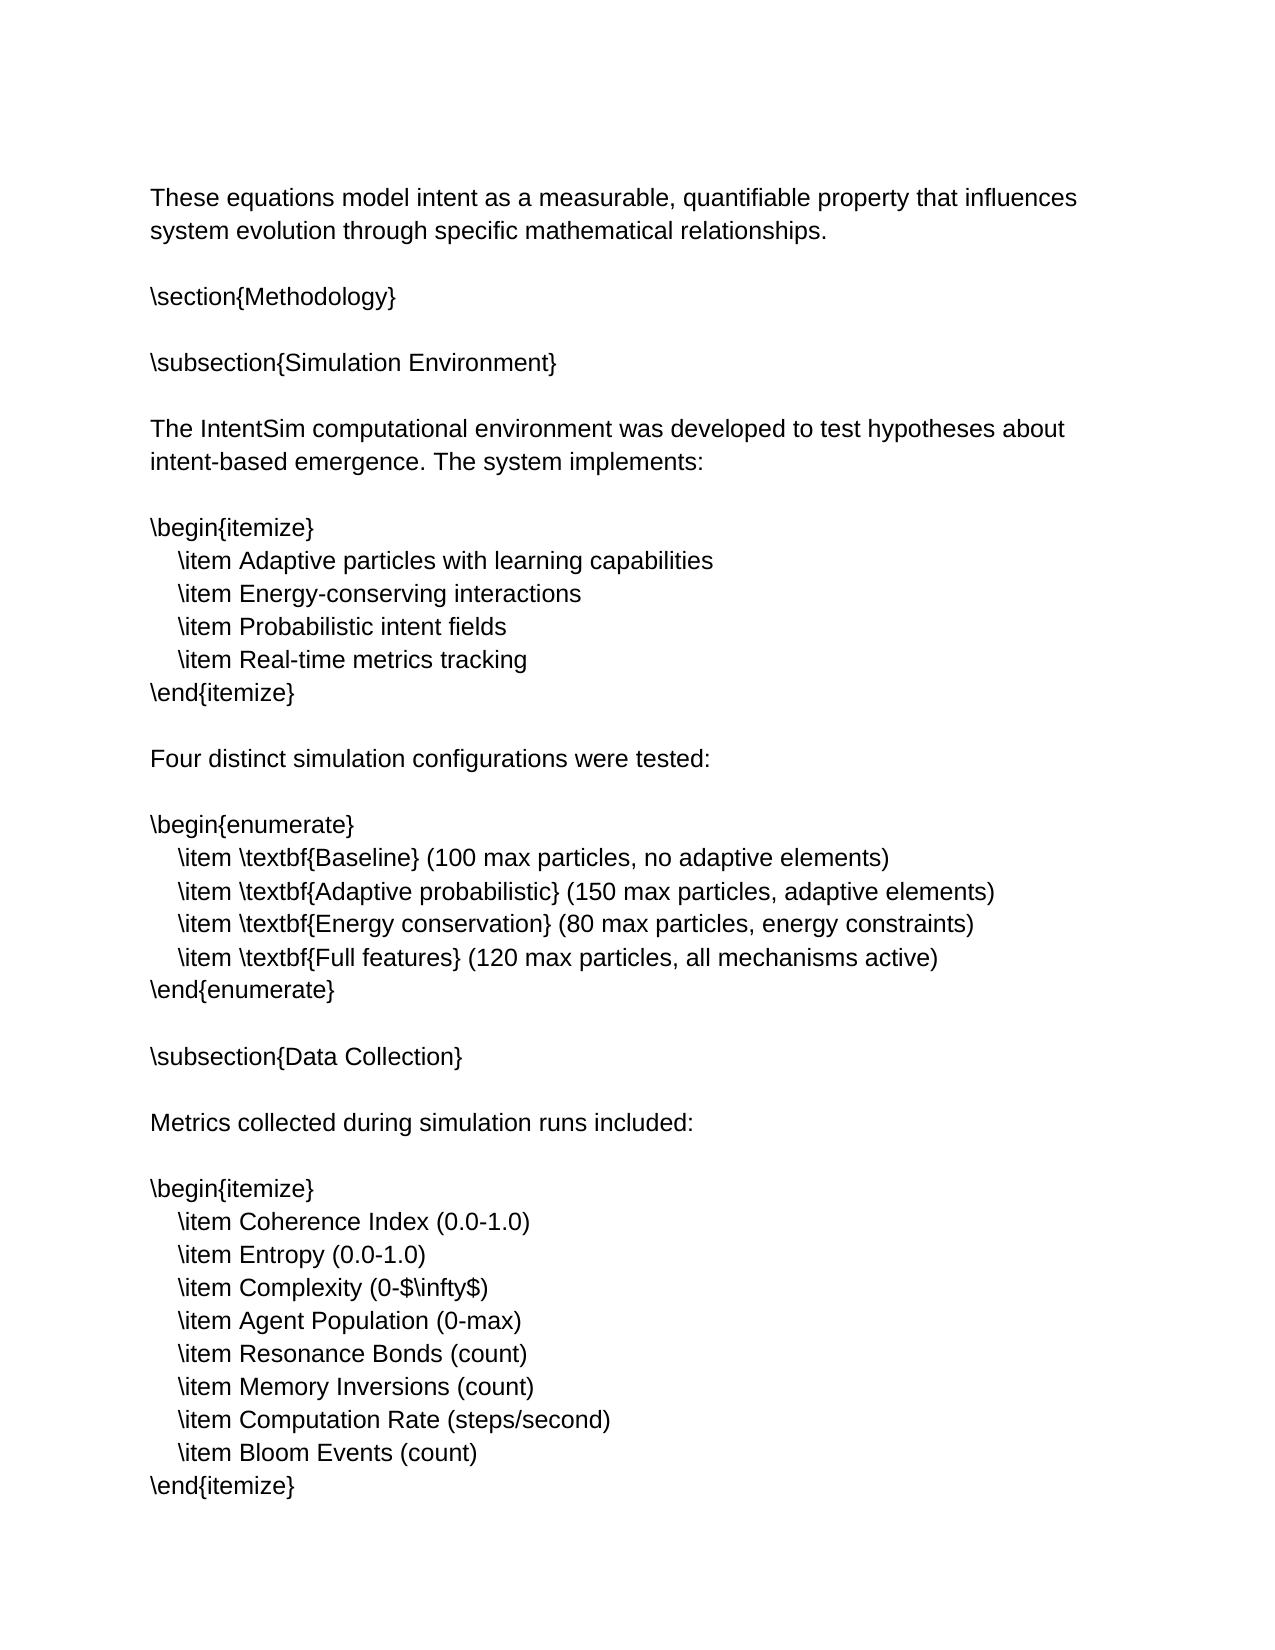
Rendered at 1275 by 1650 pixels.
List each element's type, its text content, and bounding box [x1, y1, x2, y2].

text \item Memory Inversions (count) [150, 1372, 1125, 1401]
text \item Complexity (0-$\infty$) [150, 1273, 1125, 1301]
text \end{itemize} [150, 678, 1125, 707]
text \item Adaptive particles with learning capabilities [150, 546, 1125, 575]
text \end{enumerate} [150, 976, 1125, 1004]
text Metrics collected during simulation runs included: [150, 1108, 1125, 1136]
text \item Coherence Index (0.0-1.0) [150, 1207, 1125, 1235]
text \section{Methodology} [150, 282, 1125, 311]
text These equations model intent as a measurable, quantifiable property that influences system evolution through specific mathematical relationships. [150, 183, 1125, 245]
text \begin{enumerate} [150, 810, 1125, 839]
text \item Entropy (0.0-1.0) [150, 1240, 1125, 1268]
text \item Resonance Bonds (count) [150, 1339, 1125, 1367]
text \item Probabilistic intent fields [150, 612, 1125, 641]
text \item Computation Rate (steps/second) [150, 1405, 1125, 1433]
text \item Real-time metrics tracking [150, 645, 1125, 674]
text \begin{itemize} [150, 1174, 1125, 1202]
text \subsection{Simulation Environment} [150, 348, 1125, 377]
text \item Energy-conserving interactions [150, 579, 1125, 608]
text The IntentSim computational environment was developed to test hypotheses about intent-based emergence. The system implements: [150, 414, 1125, 476]
text \item Agent Population (0-max) [150, 1306, 1125, 1334]
text \item \textbf{Baseline} (100 max particles, no adaptive elements) [150, 843, 1125, 872]
text \item \textbf{Full features} (120 max particles, all mechanisms active) [150, 942, 1125, 971]
text \item \textbf{Adaptive probabilistic} (150 max particles, adaptive elements) [150, 876, 1125, 905]
text \item Bloom Events (count) [150, 1438, 1125, 1467]
text \begin{itemize} [150, 513, 1125, 542]
text Four distinct simulation configurations were tested: [150, 744, 1125, 773]
text \subsection{Data Collection} [150, 1042, 1125, 1070]
text \item \textbf{Energy conservation} (80 max particles, energy constraints) [150, 909, 1125, 938]
text \end{itemize} [150, 1471, 1125, 1499]
